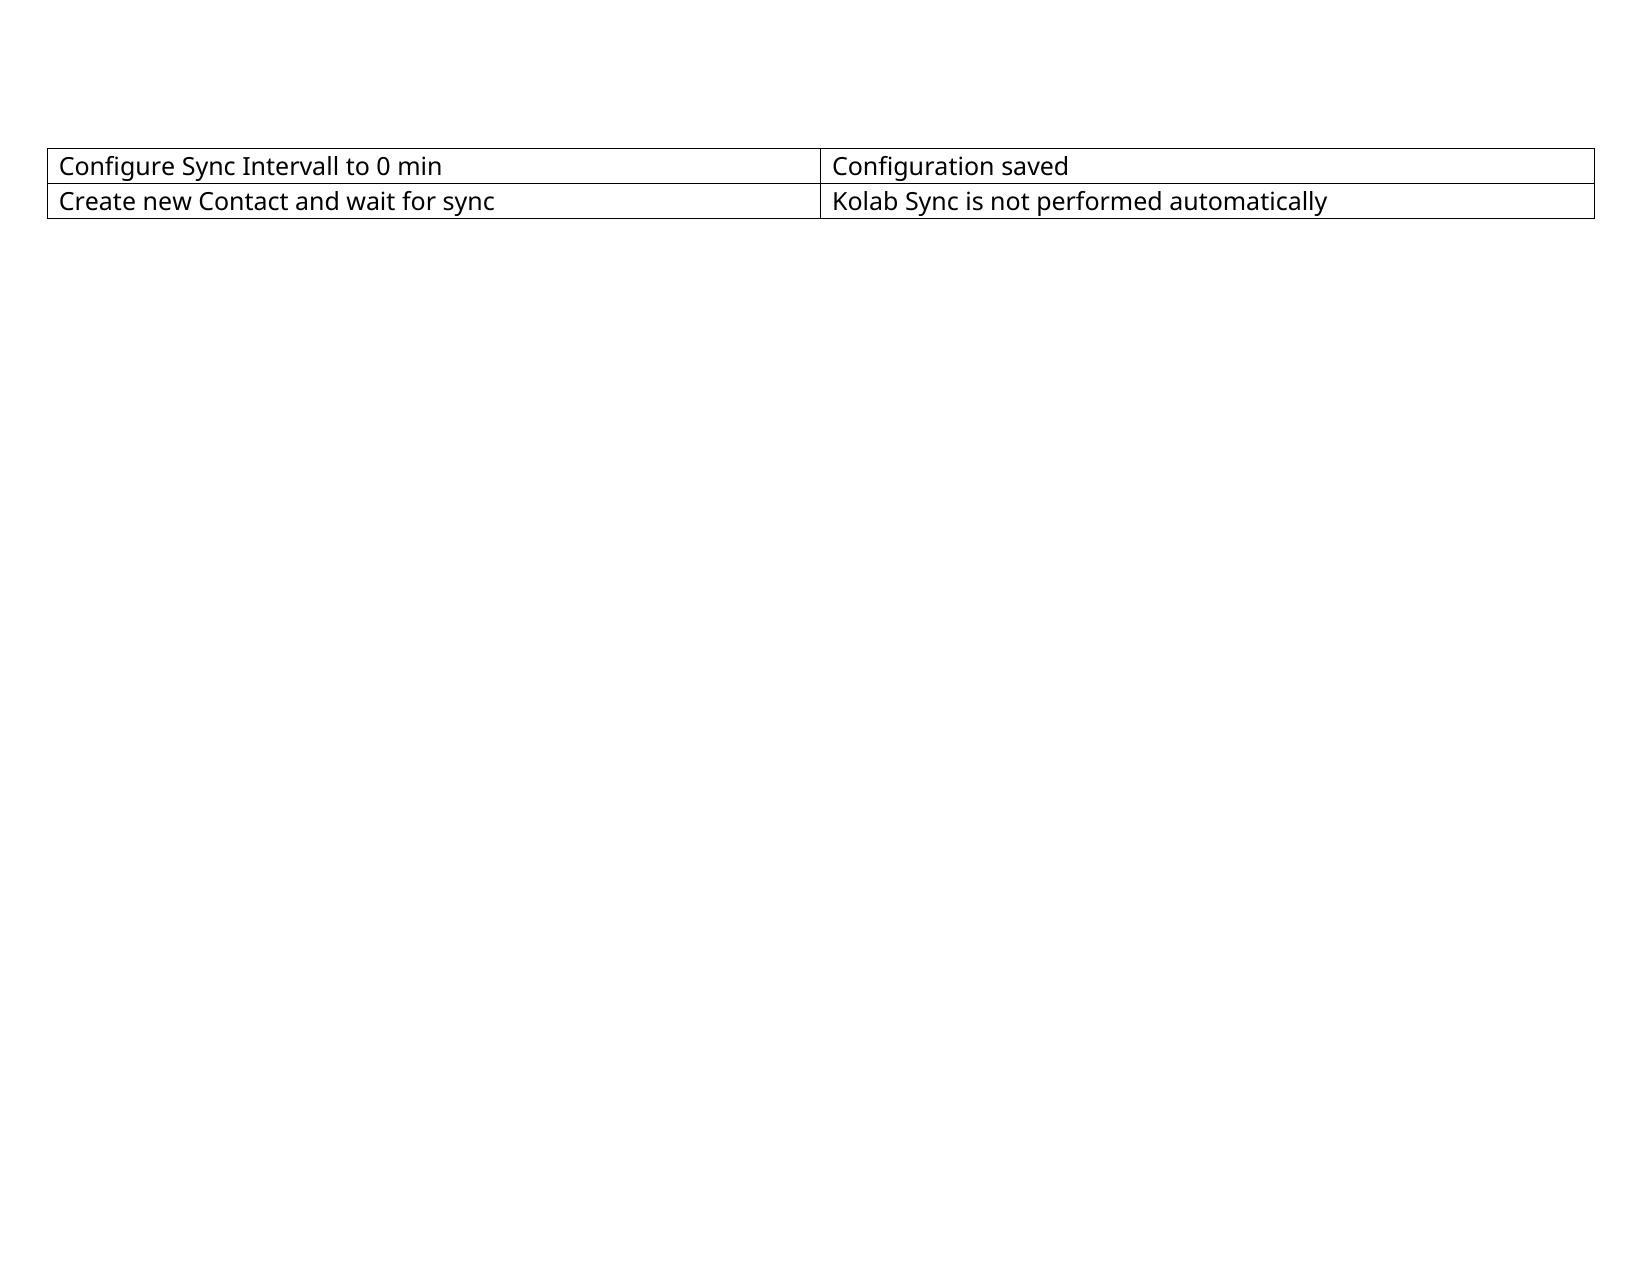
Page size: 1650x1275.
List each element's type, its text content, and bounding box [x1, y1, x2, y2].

table_cell Create new Contact and wait for sync [48, 184, 820, 218]
table_cell Kolab Sync is not performed automatically [821, 184, 1594, 218]
table_cell Configure Sync Intervall to 0 min [48, 149, 820, 183]
table_cell Configuration saved [821, 149, 1594, 183]
